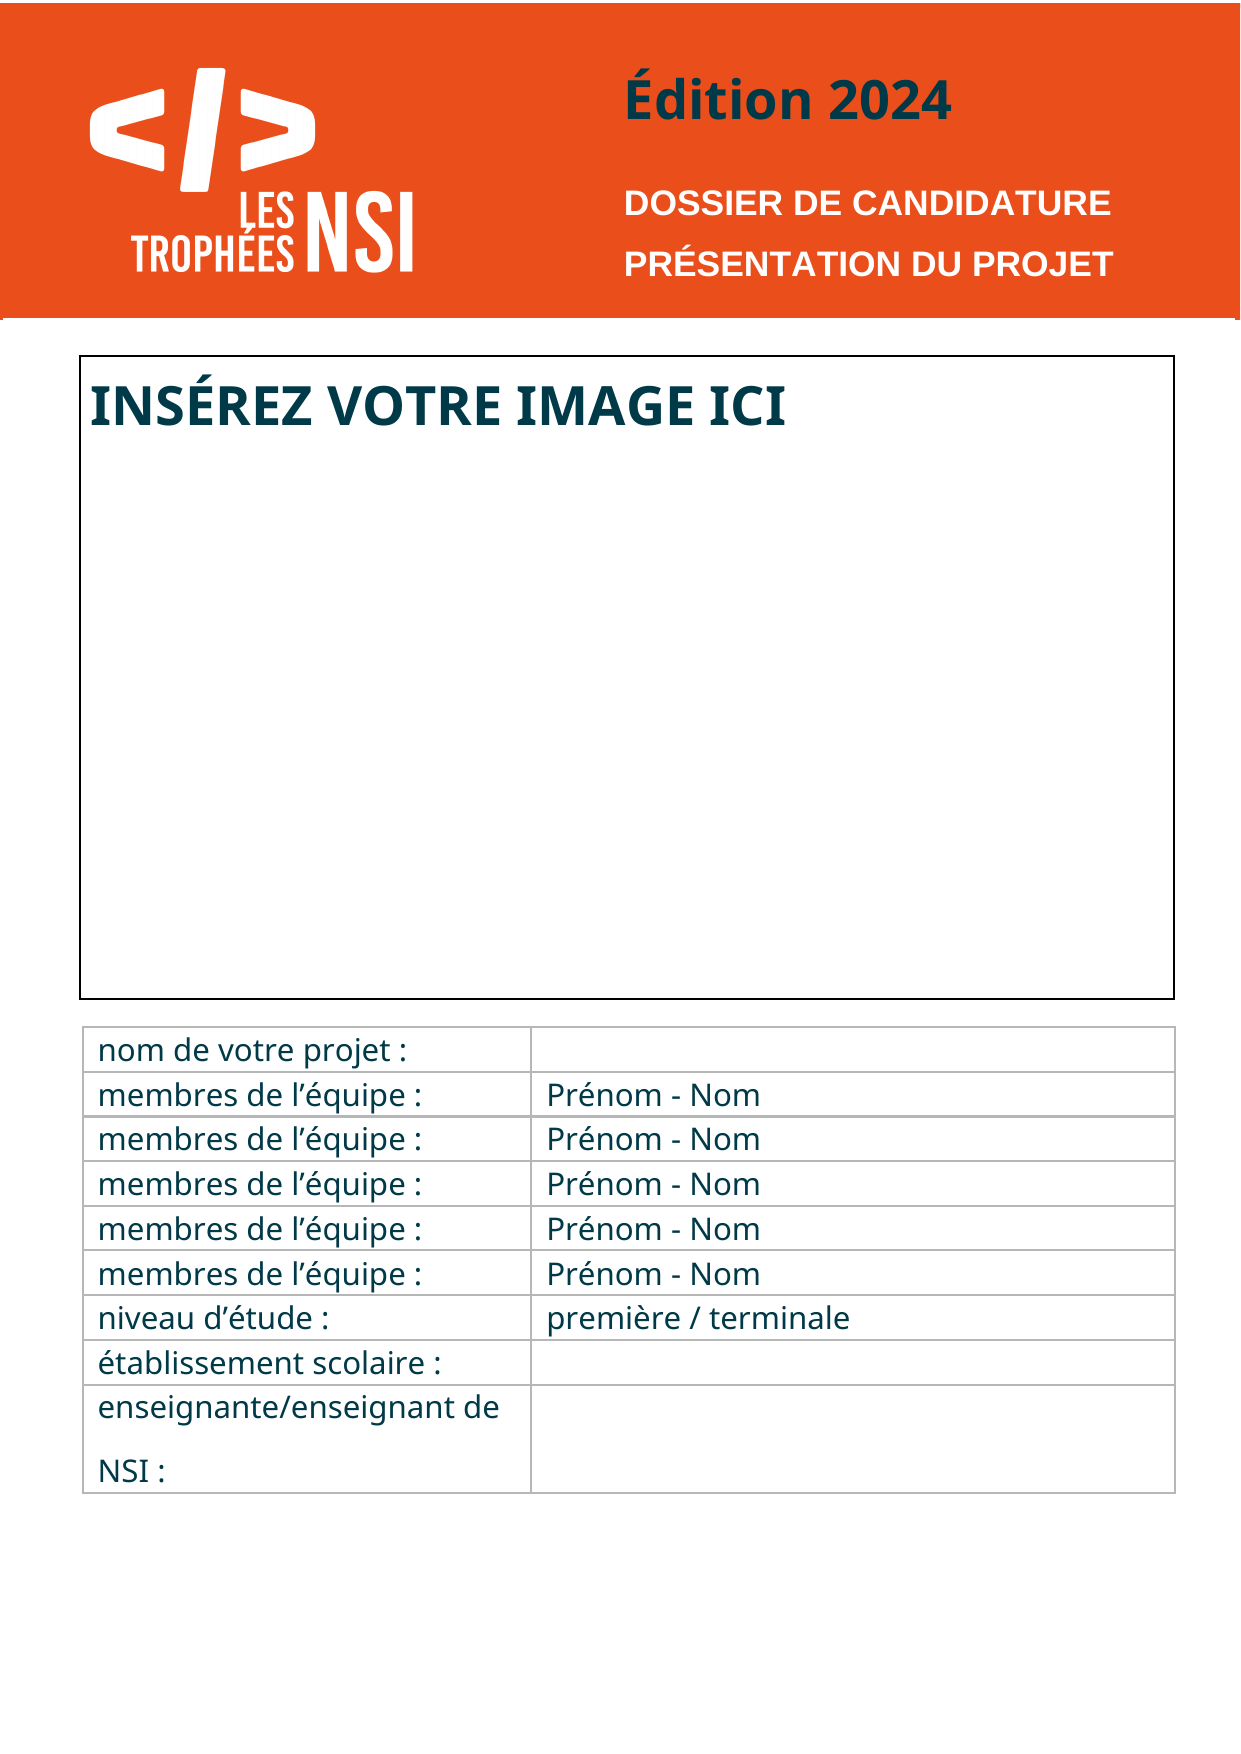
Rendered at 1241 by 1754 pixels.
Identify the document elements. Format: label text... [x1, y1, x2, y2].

table_cell enseignante/enseignant de NSI : [84, 1386, 530, 1492]
table_cell membres de l’équipe : [84, 1073, 530, 1115]
table_header Édition 2024 DOSSIER DE CANDIDATURE PRÉSENTATION DU PROJET [613, 8, 1235, 318]
table_header [493, 8, 611, 318]
table_header nom de votre projet : [84, 1028, 530, 1071]
table_cell membres de l’équipe : [84, 1118, 530, 1160]
table_cell Prénom - Nom [532, 1118, 1174, 1160]
table_header INSÉREZ VOTRE IMAGE ICI [81, 357, 1173, 998]
picture [9, 0, 493, 353]
table_cell première / terminale [532, 1296, 1174, 1339]
table_cell membres de l’équipe : [84, 1162, 530, 1205]
table_cell établissement scolaire : [84, 1341, 530, 1383]
table_header [3, 8, 9, 318]
table_header [532, 1028, 1174, 1071]
table_cell Prénom - Nom [532, 1073, 1174, 1115]
table_cell Prénom - Nom [532, 1162, 1174, 1205]
table_cell Prénom - Nom [532, 1207, 1174, 1249]
table_cell [532, 1341, 1174, 1383]
table_cell membres de l’équipe : [84, 1251, 530, 1294]
table_cell membres de l’équipe : [84, 1207, 530, 1249]
table_cell Prénom - Nom [532, 1251, 1174, 1294]
table_cell [532, 1386, 1174, 1492]
table_cell niveau d’étude : [84, 1296, 530, 1339]
